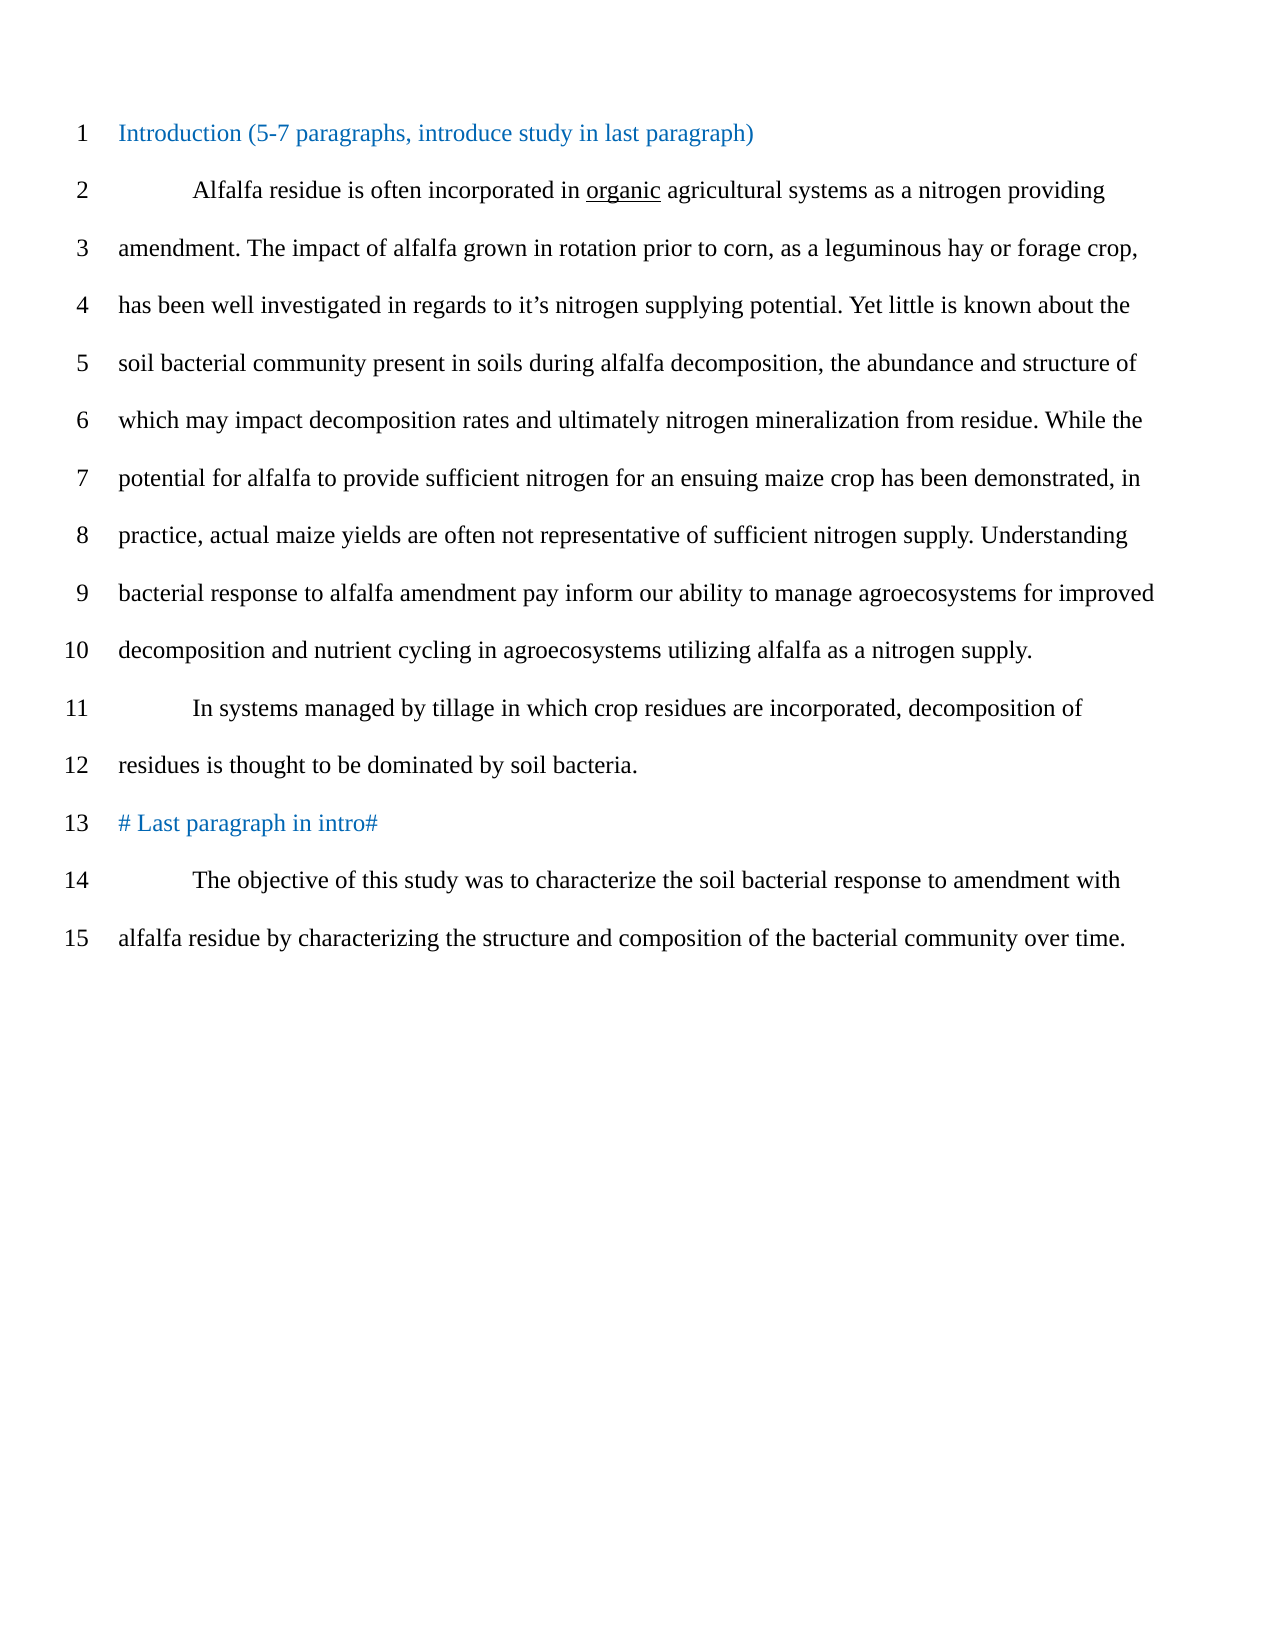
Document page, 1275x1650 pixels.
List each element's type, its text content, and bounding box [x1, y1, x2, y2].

text # Last paragraph in intro# [118, 808, 1157, 837]
text In systems managed by tillage in which crop residues are incorporated, decomposition of residues is thought to be dominated by soil bacteria. [118, 693, 1157, 779]
text Alfalfa residue is often incorporated in organic agricultural systems as a nitrogen providing amendment. The impact of alfalfa grown in rotation prior to corn, as a leguminous hay or forage crop, has been well investigated in regards to it’s nitrogen supplying potential. Yet little is known about the soil bacterial community present in soils during alfalfa decomposition, the abundance and structure of which may impact decomposition rates and ultimately nitrogen mineralization from residue. While the potential for alfalfa to provide sufficient nitrogen for an ensuing maize crop has been demonstrated, in practice, actual maize yields are often not representative of sufficient nitrogen supply. Understanding bacterial response to alfalfa amendment pay inform our ability to manage agroecosystems for improved decomposition and nutrient cycling in agroecosystems utilizing alfalfa as a nitrogen supply. [118, 176, 1157, 664]
text Introduction (5-7 paragraphs, introduce study in last paragraph) [118, 118, 1157, 147]
text The objective of this study was to characterize the soil bacterial response to amendment with alfalfa residue by characterizing the structure and composition of the bacterial community over time. [118, 866, 1157, 952]
